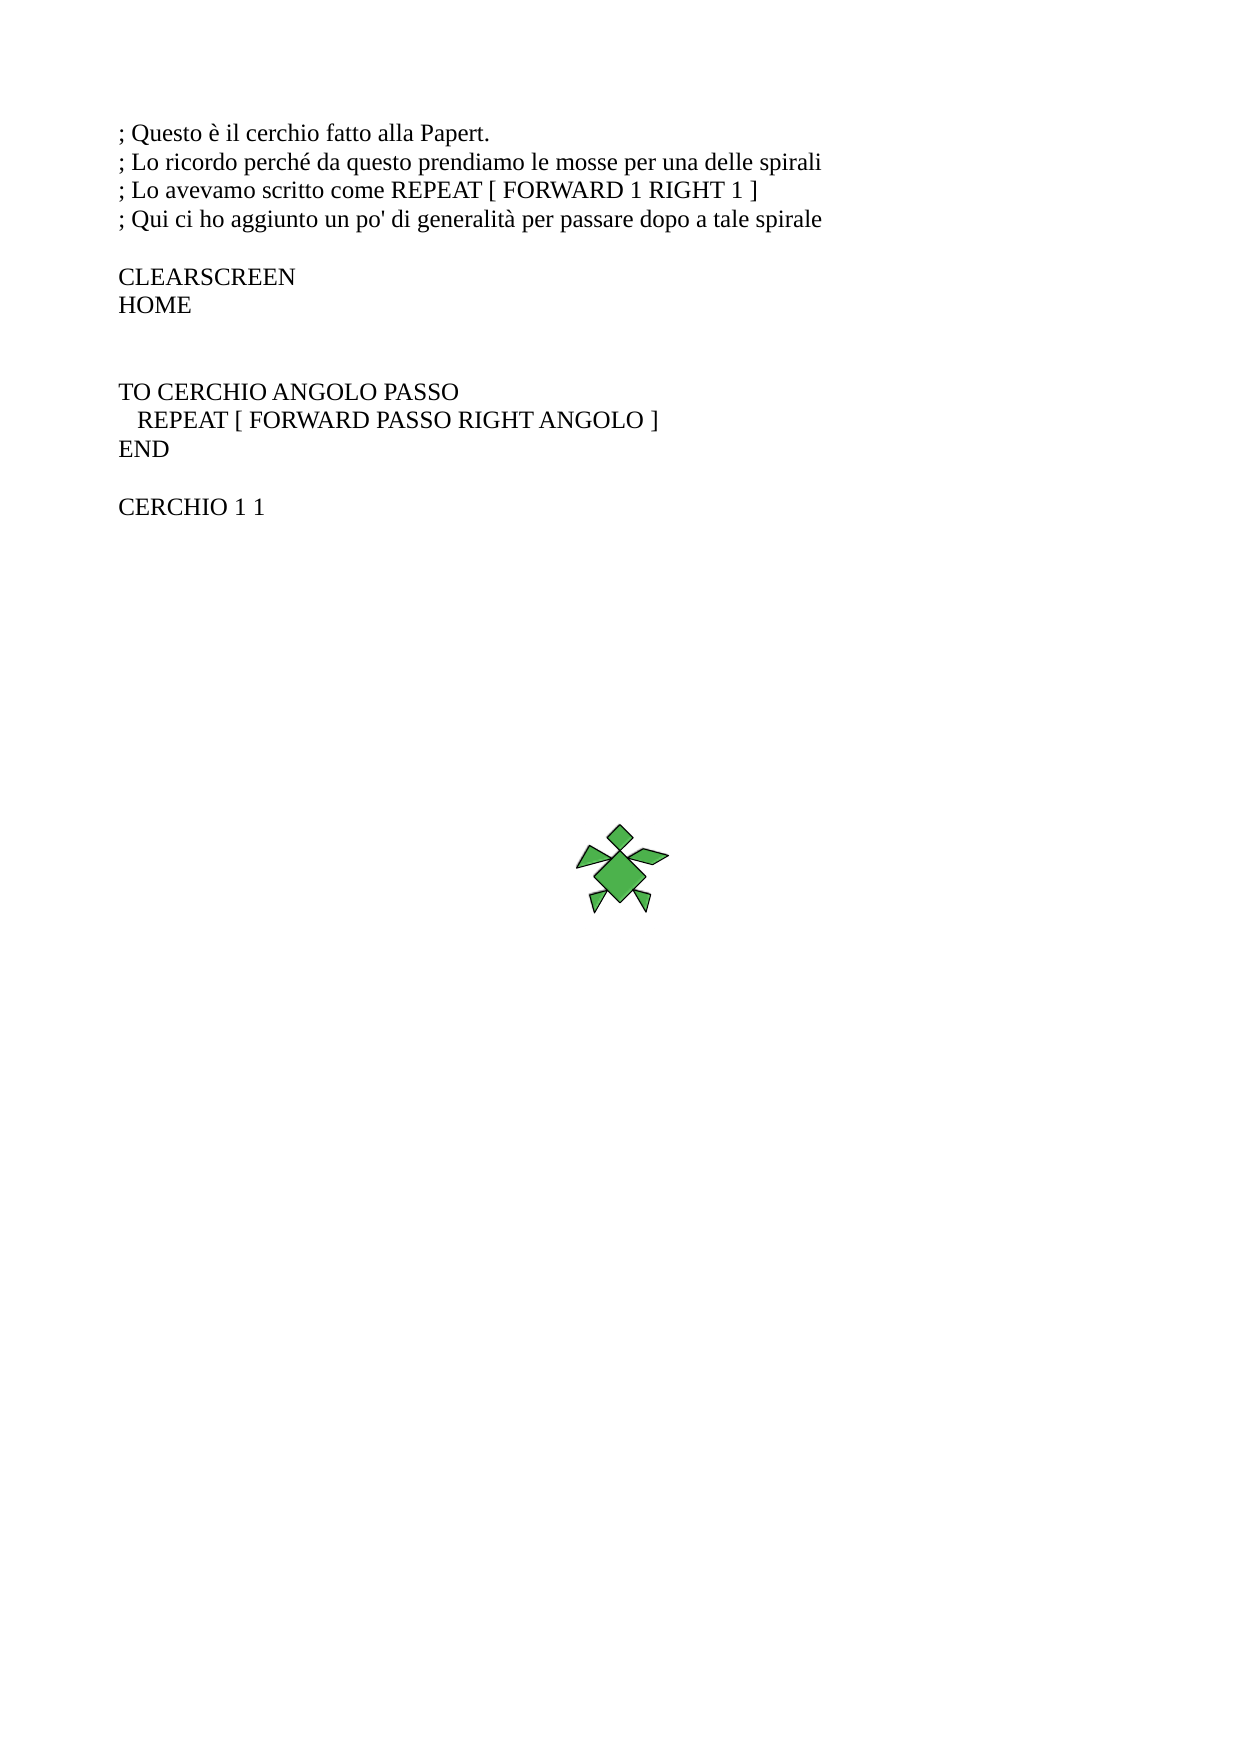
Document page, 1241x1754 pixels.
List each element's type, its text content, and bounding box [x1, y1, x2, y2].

text ; Questo è il cerchio fatto alla Papert. [118, 118, 1122, 147]
text HOME [118, 291, 1122, 319]
text END [118, 434, 1122, 463]
text CLEARSCREEN [118, 262, 1122, 291]
text ; Qui ci ho aggiunto un po' di generalità per passare dopo a tale spirale [118, 204, 1122, 233]
text ; Lo ricordo perché da questo prendiamo le mosse per una delle spirali [118, 147, 1122, 176]
text TO CERCHIO ANGOLO PASSO [118, 377, 1122, 406]
text REPEAT [ FORWARD PASSO RIGHT ANGOLO ] [118, 406, 1122, 434]
text CERCHIO 1 1 [118, 492, 1122, 521]
text ; Lo avevamo scritto come REPEAT [ FORWARD 1 RIGHT 1 ] [118, 176, 1122, 204]
